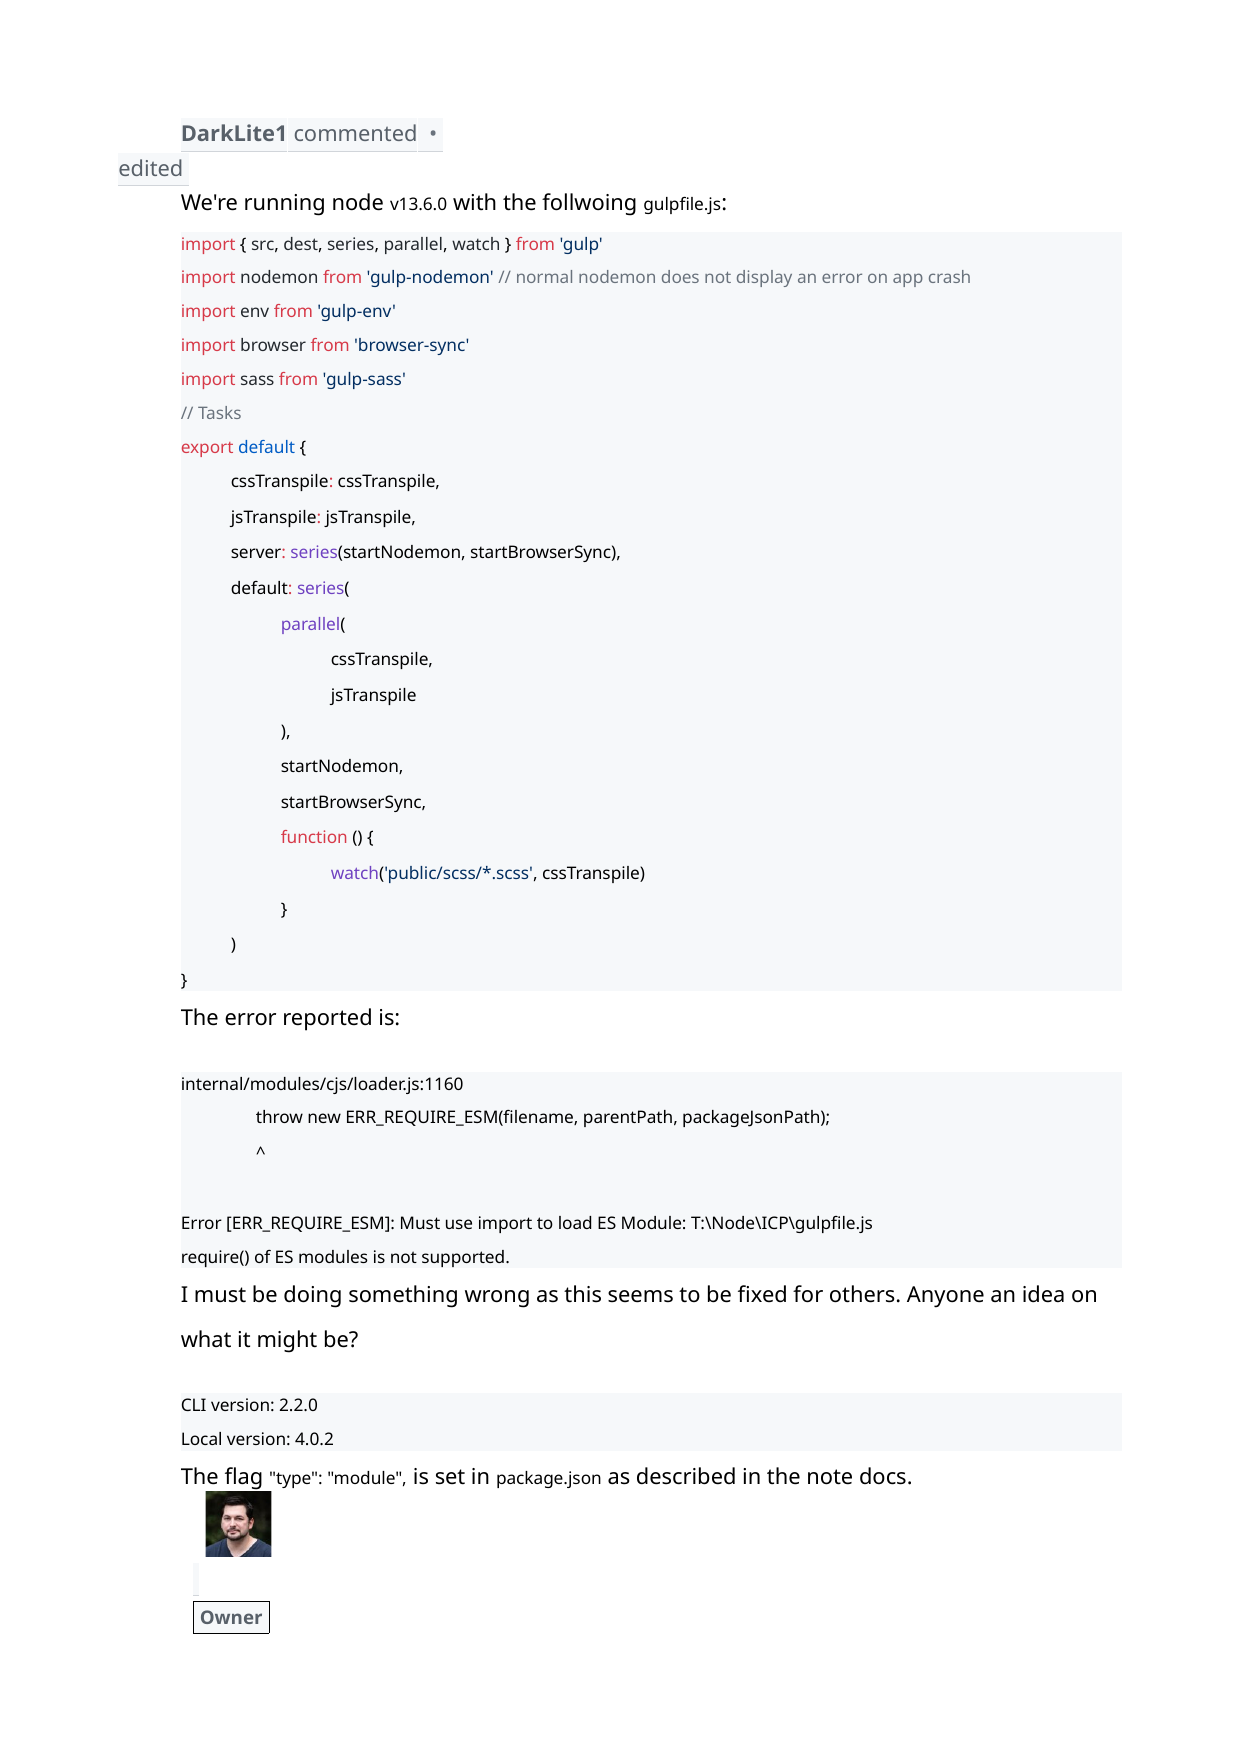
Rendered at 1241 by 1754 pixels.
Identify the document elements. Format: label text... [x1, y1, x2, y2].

table_header We're running node v13.6.0 with the follwoing gulpfile.js: import { src, dest, series, parallel, watch } from 'gulp' import nodemon from 'gulp-nodemon' // normal nodemon does not display an error on app crash import env from 'gulp-env' import browser from 'browser-sync' import sass from 'gulp-sass' // Tasks export default { cssTranspile: cssTranspile, jsTranspile: jsTranspile, server: series(startNodemon, startBrowserSync), default: series( parallel( cssTranspile, jsTranspile ), startNodemon, startBrowserSync, function () { watch('public/scss/*.scss', cssTranspile) } ) } The error reported is: internal/modules/cjs/loader.js:1160 throw new ERR_REQUIRE_ESM(filename, parentPath, packageJsonPath); ^ Error [ERR_REQUIRE_ESM]: Must use import to load ES Module: T:\Node\ICP\gulpfile.js require() of ES modules is not supported. I must be doing something wrong as this seems to be fixed for others. Anyone an idea on what it might be? CLI version: 2.2.0 Local version: 4.0.2 The flag "type": "module", is set in package.json as described in the note docs. [181, 1451, 1122, 1491]
table_header We're running node v13.6.0 with the follwoing gulpfile.js: import { src, dest, series, parallel, watch } from 'gulp' import nodemon from 'gulp-nodemon' // normal nodemon does not display an error on app crash import env from 'gulp-env' import browser from 'browser-sync' import sass from 'gulp-sass' // Tasks export default { cssTranspile: cssTranspile, jsTranspile: jsTranspile, server: series(startNodemon, startBrowserSync), default: series( parallel( cssTranspile, jsTranspile ), startNodemon, startBrowserSync, function () { watch('public/scss/*.scss', cssTranspile) } ) } The error reported is: internal/modules/cjs/loader.js:1160 throw new ERR_REQUIRE_ESM(filename, parentPath, packageJsonPath); ^ Error [ERR_REQUIRE_ESM]: Must use import to load ES Module: T:\Node\ICP\gulpfile.js require() of ES modules is not supported. I must be doing something wrong as this seems to be fixed for others. Anyone an idea on what it might be? CLI version: 2.2.0 Local version: 4.0.2 The flag "type": "module", is set in package.json as described in the note docs. [181, 991, 1122, 1072]
text Owner [194, 1602, 269, 1633]
table_header We're running node v13.6.0 with the follwoing gulpfile.js: import { src, dest, series, parallel, watch } from 'gulp' import nodemon from 'gulp-nodemon' // normal nodemon does not display an error on app crash import env from 'gulp-env' import browser from 'browser-sync' import sass from 'gulp-sass' // Tasks export default { cssTranspile: cssTranspile, jsTranspile: jsTranspile, server: series(startNodemon, startBrowserSync), default: series( parallel( cssTranspile, jsTranspile ), startNodemon, startBrowserSync, function () { watch('public/scss/*.scss', cssTranspile) } ) } The error reported is: internal/modules/cjs/loader.js:1160 throw new ERR_REQUIRE_ESM(filename, parentPath, packageJsonPath); ^ Error [ERR_REQUIRE_ESM]: Must use import to load ES Module: T:\Node\ICP\gulpfile.js require() of ES modules is not supported. I must be doing something wrong as this seems to be fixed for others. Anyone an idea on what it might be? CLI version: 2.2.0 Local version: 4.0.2 The flag "type": "module", is set in package.json as described in the note docs. [181, 187, 1122, 232]
picture [205, 1491, 272, 1557]
table_header We're running node v13.6.0 with the follwoing gulpfile.js: import { src, dest, series, parallel, watch } from 'gulp' import nodemon from 'gulp-nodemon' // normal nodemon does not display an error on app crash import env from 'gulp-env' import browser from 'browser-sync' import sass from 'gulp-sass' // Tasks export default { cssTranspile: cssTranspile, jsTranspile: jsTranspile, server: series(startNodemon, startBrowserSync), default: series( parallel( cssTranspile, jsTranspile ), startNodemon, startBrowserSync, function () { watch('public/scss/*.scss', cssTranspile) } ) } The error reported is: internal/modules/cjs/loader.js:1160 throw new ERR_REQUIRE_ESM(filename, parentPath, packageJsonPath); ^ Error [ERR_REQUIRE_ESM]: Must use import to load ES Module: T:\Node\ICP\gulpfile.js require() of ES modules is not supported. I must be doing something wrong as this seems to be fixed for others. Anyone an idea on what it might be? CLI version: 2.2.0 Local version: 4.0.2 The flag "type": "module", is set in package.json as described in the note docs. [181, 1268, 1122, 1393]
subtitle DarkLite1 commented • [181, 118, 1122, 151]
subtitle edited [118, 152, 1122, 185]
text [270, 1601, 1122, 1633]
